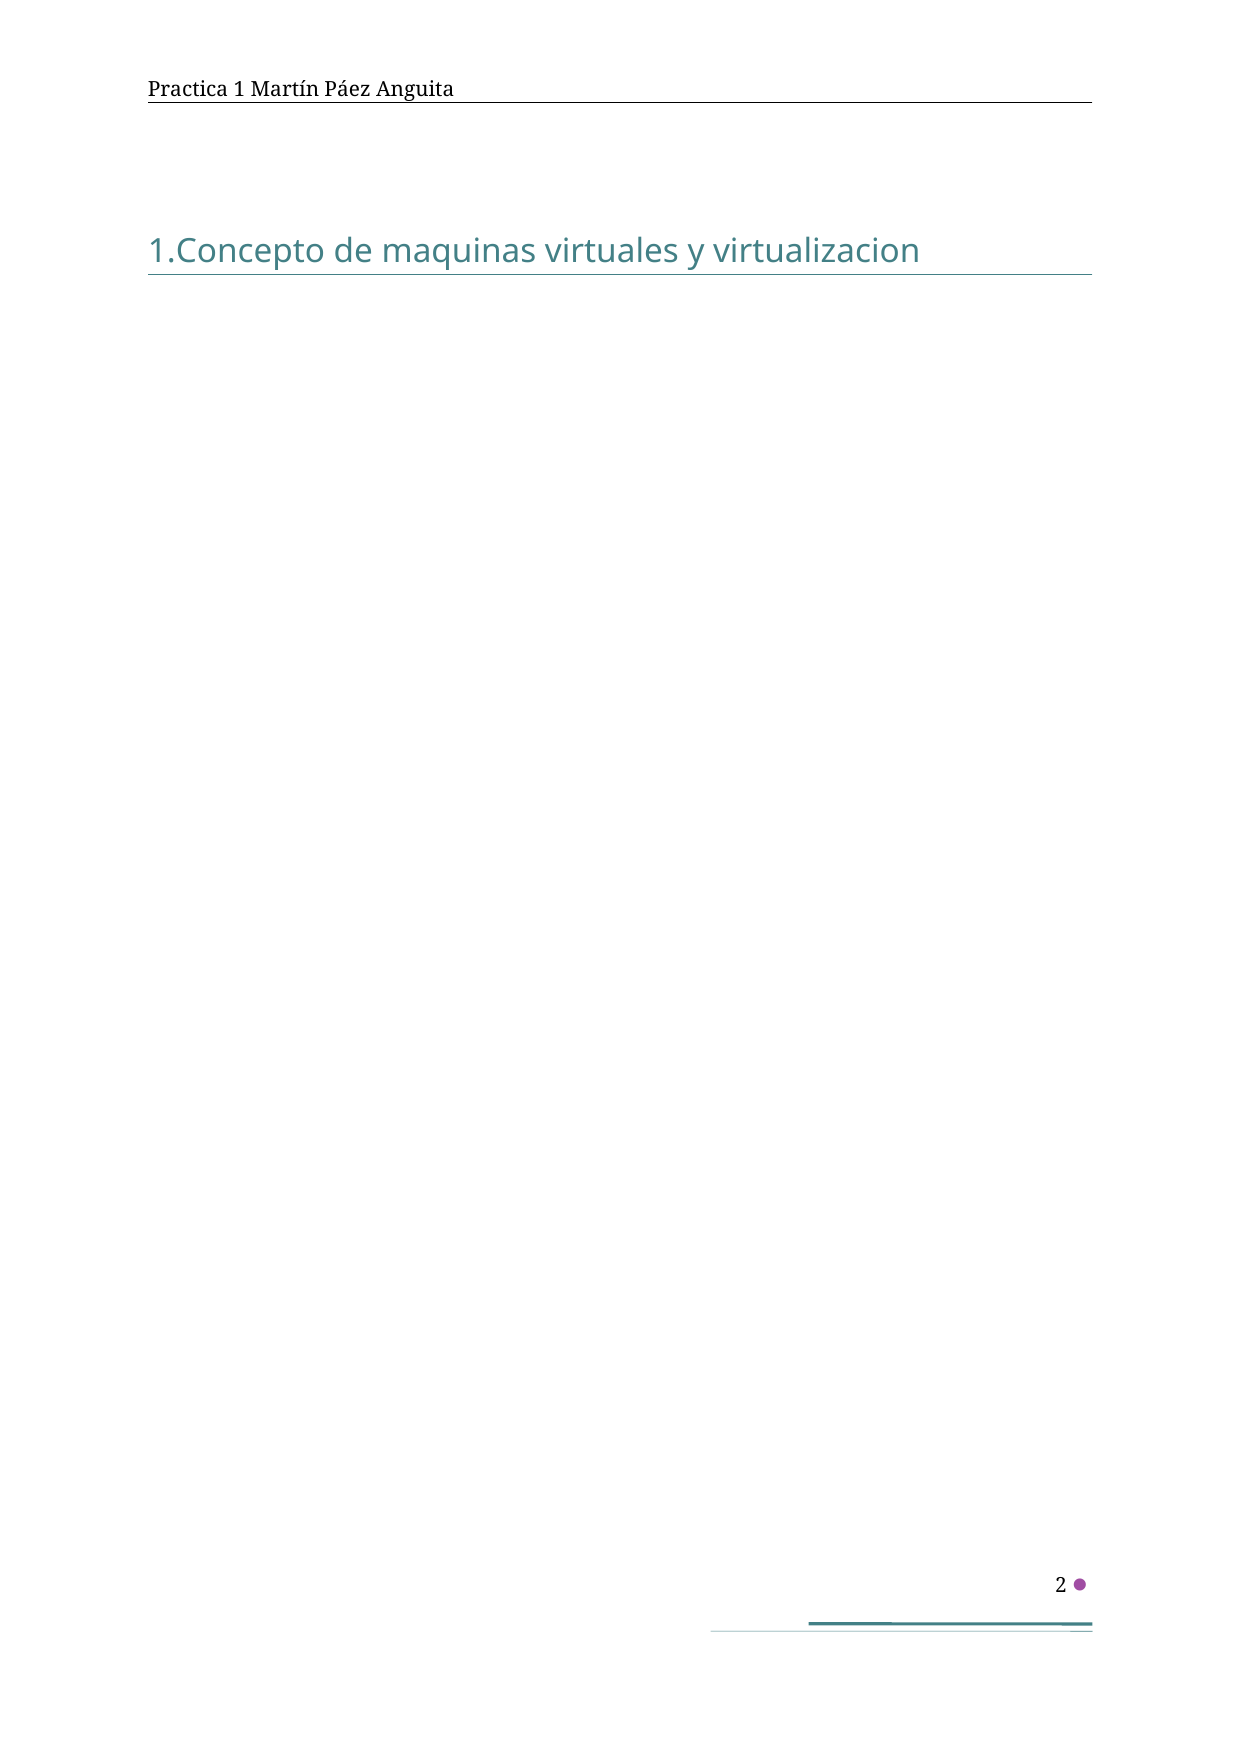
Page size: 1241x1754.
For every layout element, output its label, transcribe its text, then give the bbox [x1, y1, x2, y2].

subtitle 1.Concepto de maquinas virtuales y virtualizacion [148, 227, 1092, 274]
